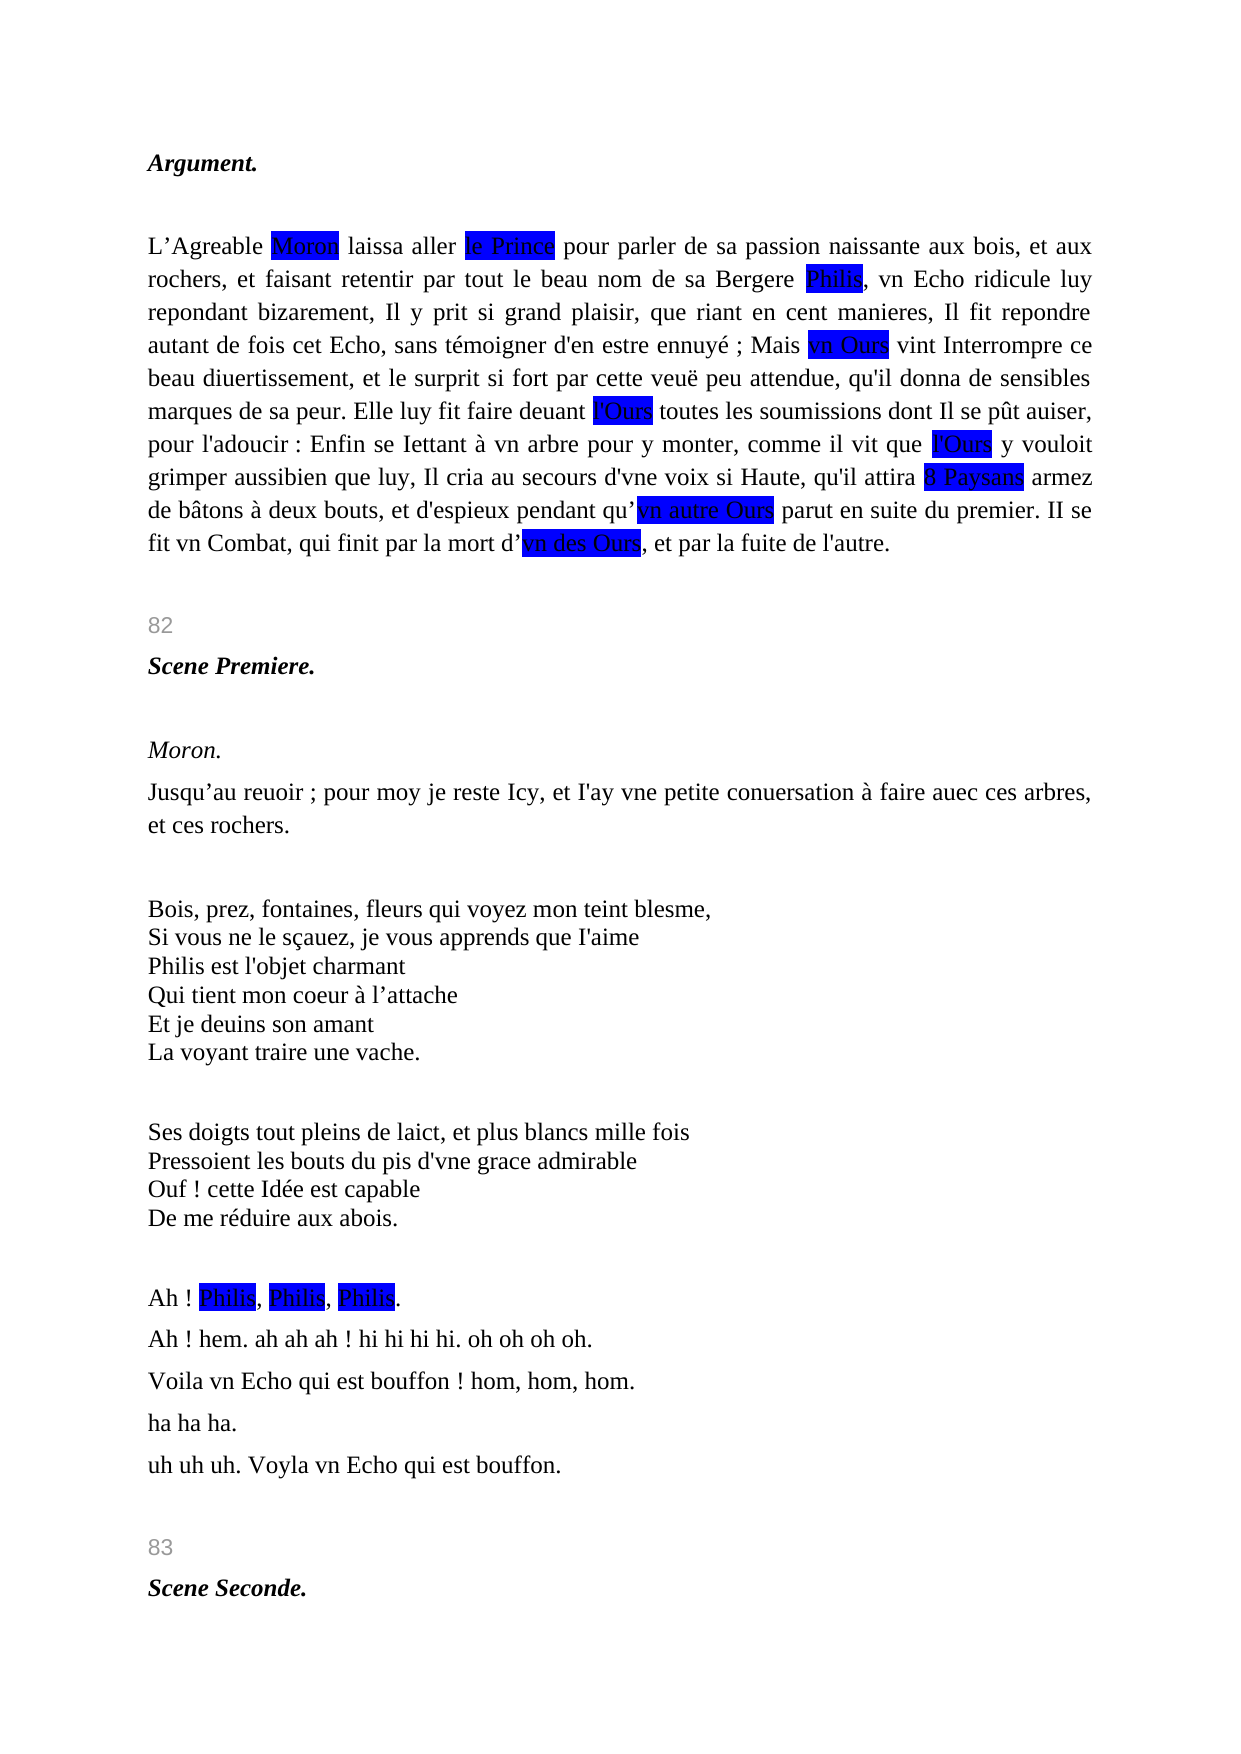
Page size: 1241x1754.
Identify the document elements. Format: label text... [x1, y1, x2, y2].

text Si vous ne le sçauez, je vous apprends que I'aime [148, 922, 1093, 951]
text Ah ! Philis, Philis, Philis. [395, 1283, 1093, 1311]
text Scene Premiere. [148, 651, 1093, 680]
text Argument. [148, 148, 1093, 176]
text Bois, prez, fontaines, fleurs qui voyez mon teint blesme, [148, 894, 1093, 922]
text uh uh uh. Voyla vn Echo qui est bouffon. [148, 1450, 1093, 1479]
text Moron. [148, 735, 1093, 764]
text ha ha ha. [148, 1408, 1093, 1437]
text 83 [173, 1534, 1093, 1560]
text Philis est l'objet charmant [148, 951, 1093, 980]
text Pressoient les bouts du pis d'vne grace admirable [148, 1146, 1093, 1174]
text De me réduire aux abois. [148, 1203, 1093, 1232]
text L’Agreable Moron laissa aller le Prince pour parler de sa passion naissante aux bois, et aux rochers, et faisant retentir par tout le beau nom de sa Bergere Philis, vn Echo ridicule luy repondant bizarement, Il y prit si grand plaisir, que riant en cent manieres, Il fit repondre autant de fois cet Echo, sans témoigner d'en estre ennuyé ; Mais vn Ours vint Interrompre ce beau diuertissement, et le surprit si fort par cette veuë peu attendue, qu'il donna de sensibles marques de sa peur. Elle luy fit faire deuant l'Ours toutes les soumissions dont Il se pût auiser, pour l'adoucir : Enfin se Iettant à vn arbre pour y monter, comme il vit que l'Ours y vouloit grimper aussibien que luy, Il cria au secours d'vne voix si Haute, qu'il attira 8 Paysans armez de bâtons à deux bouts, et d'espieux pendant qu’vn autre Ours parut en suite du premier. II se fit vn Combat, qui finit par la mort d’vn des Ours, et par la fuite de l'autre. [148, 231, 1093, 557]
text La voyant traire une vache. [148, 1037, 1093, 1066]
text Ah ! Philis, Philis, Philis. [148, 1283, 199, 1311]
text Voila vn Echo qui est bouffon ! hom, hom, hom. [148, 1366, 1093, 1395]
text Ah ! hem. ah ah ah ! hi hi hi hi. oh oh oh oh. [148, 1324, 1093, 1353]
text Scene Seconde. [148, 1573, 1093, 1602]
text 82 [173, 612, 1093, 639]
text Et je deuins son amant [148, 1009, 1093, 1037]
text Jusqu’au reuoir ; pour moy je reste Icy, et I'ay vne petite conuersation à faire auec ces arbres, et ces rochers. [148, 777, 1093, 839]
text Ouf ! cette Idée est capable [148, 1174, 1093, 1203]
text Ses doigts tout pleins de laict, et plus blancs mille fois [148, 1117, 1093, 1146]
text Qui tient mon coeur à l’attache [148, 980, 1093, 1009]
